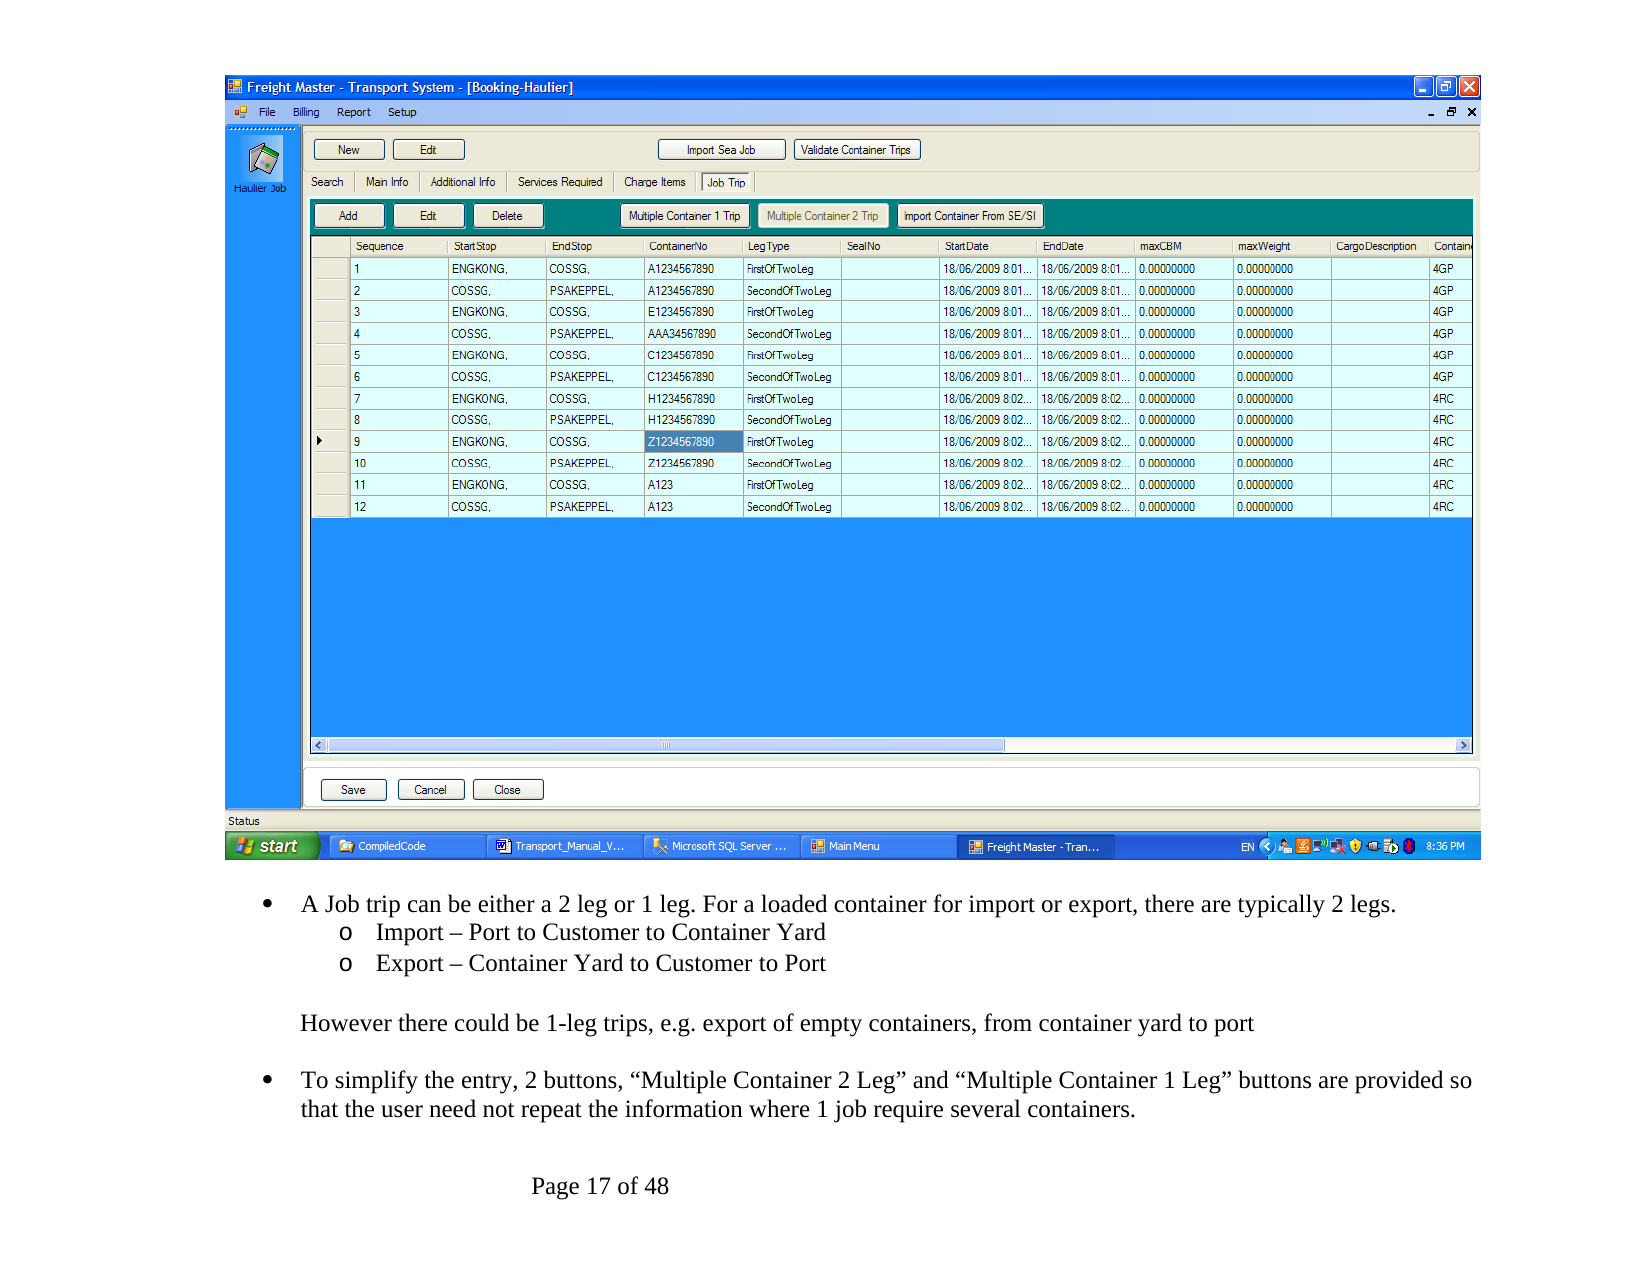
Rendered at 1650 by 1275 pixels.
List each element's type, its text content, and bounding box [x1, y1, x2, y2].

list A Job trip can be either a 2 leg or 1 leg. For a loaded container for import or export, there are typically 2 legs. [263, 889, 1500, 917]
list Export – Container Yard to Customer to Port [338, 948, 1500, 979]
list Import – Port to Customer to Container Yard [338, 917, 1500, 948]
list To simplify the entry, 2 buttons, “Multiple Container 2 Leg” and “Multiple Container 1 Leg” buttons are provided so that the user need not repeat the information where 1 job require several containers. [263, 1065, 1500, 1123]
text However there could be 1-leg trips, e.g. export of empty containers, from container yard to port [300, 1008, 1500, 1037]
picture [225, 75, 1481, 860]
